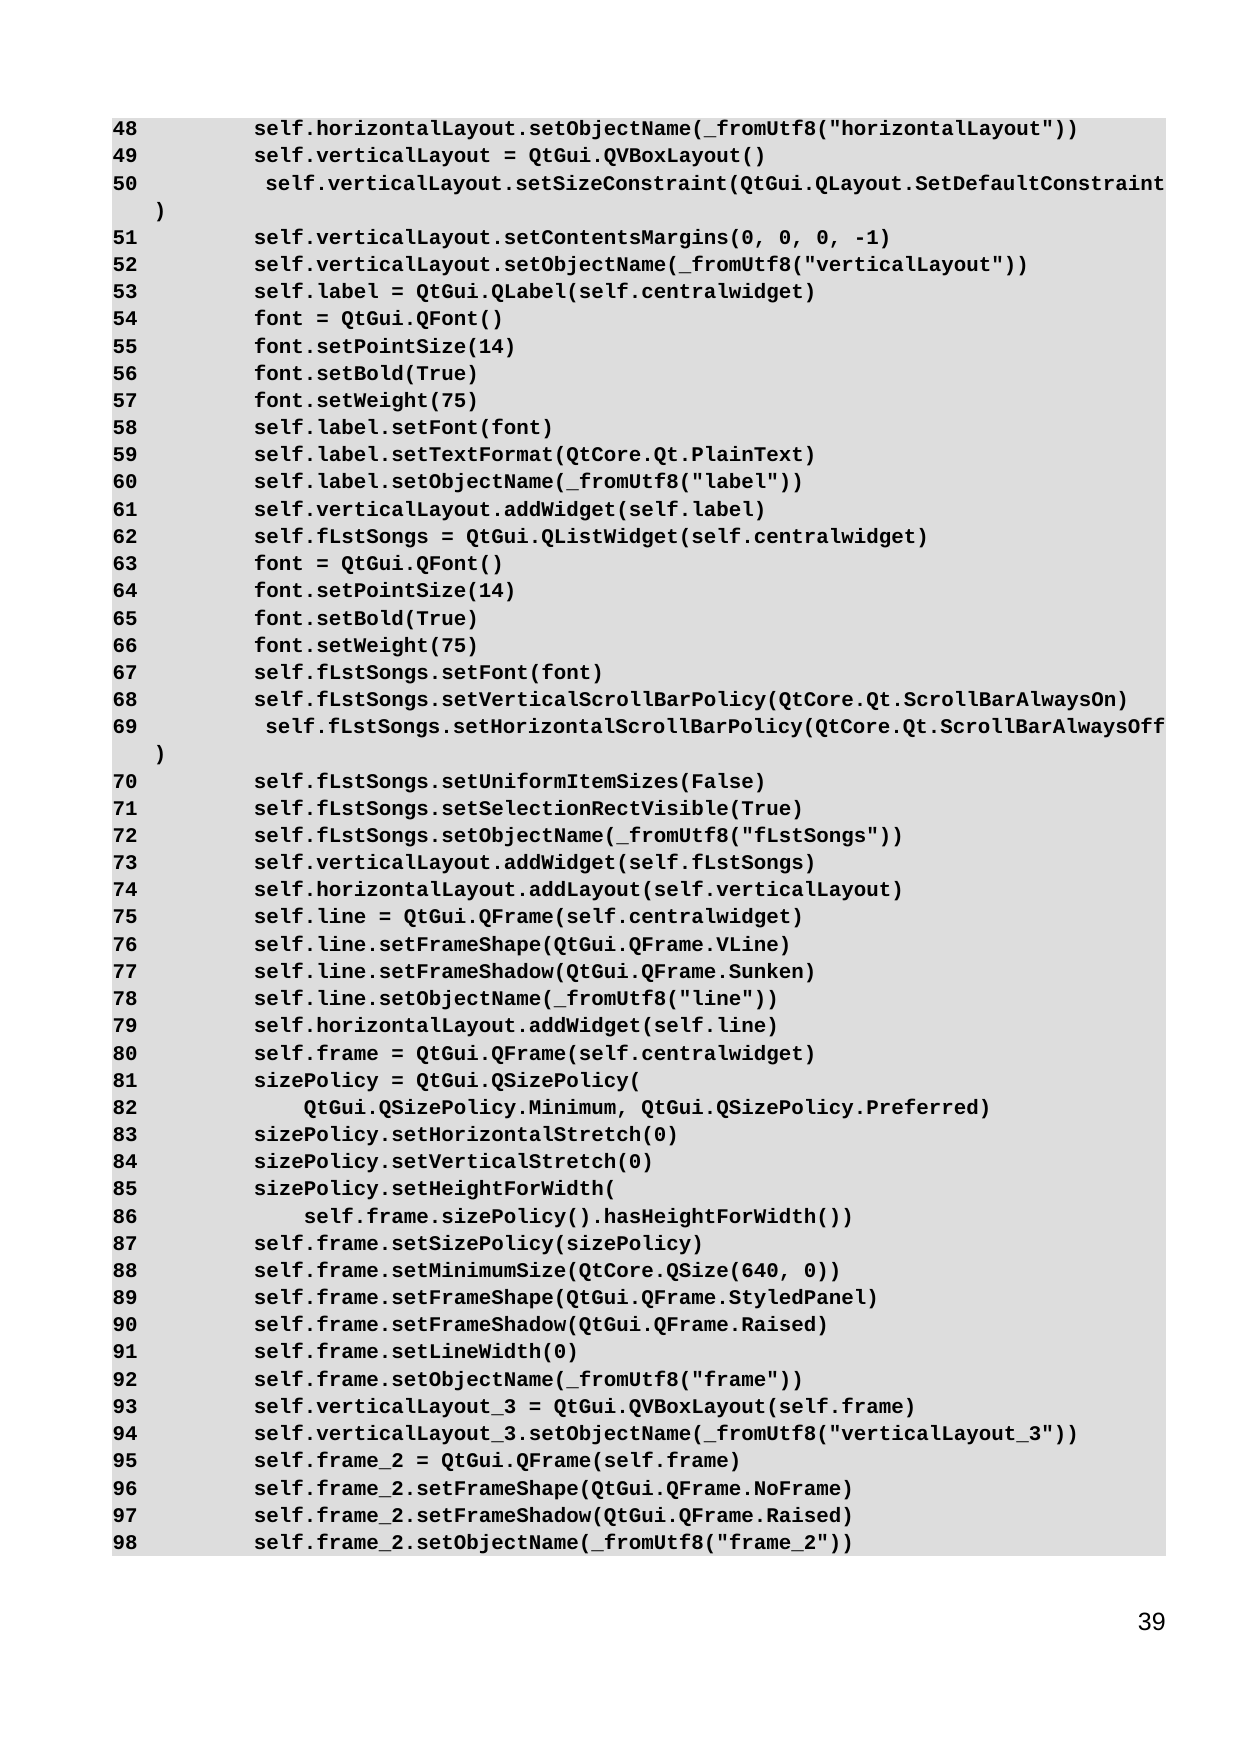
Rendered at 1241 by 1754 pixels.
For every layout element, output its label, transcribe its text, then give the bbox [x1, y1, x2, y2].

list font.setBold(True) [112, 607, 1166, 631]
list self.verticalLayout.setContentsMargins(0, 0, 0, -1) [112, 227, 1166, 251]
list self.frame_2 = QtGui.QFrame(self.frame) [112, 1450, 1166, 1474]
list self.frame.setFrameShape(QtGui.QFrame.StyledPanel) [112, 1287, 1166, 1311]
list font.setWeight(75) [112, 635, 1166, 658]
list font = QtGui.QFont() [112, 308, 1166, 332]
list self.fLstSongs = QtGui.QListWidget(self.centralwidget) [112, 526, 1166, 549]
list self.verticalLayout.setObjectName(_fromUtf8("verticalLayout")) [112, 254, 1166, 278]
list self.horizontalLayout.addLayout(self.verticalLayout) [112, 879, 1166, 903]
list sizePolicy.setVerticalStretch(0) [112, 1151, 1166, 1175]
list self.label.setObjectName(_fromUtf8("label")) [112, 472, 1166, 495]
list self.frame.setMinimumSize(QtCore.QSize(640, 0)) [112, 1260, 1166, 1284]
list self.line = QtGui.QFrame(self.centralwidget) [112, 907, 1166, 930]
list font = QtGui.QFont() [112, 553, 1166, 577]
list self.frame_2.setFrameShape(QtGui.QFrame.NoFrame) [112, 1477, 1166, 1501]
list font.setPointSize(14) [112, 336, 1166, 359]
list font.setBold(True) [112, 363, 1166, 386]
list self.fLstSongs.setObjectName(_fromUtf8("fLstSongs")) [112, 825, 1166, 849]
list self.line.setFrameShadow(QtGui.QFrame.Sunken) [112, 961, 1166, 984]
list self.fLstSongs.setFont(font) [112, 662, 1166, 686]
list self.frame.setLineWidth(0) [112, 1342, 1166, 1365]
list self.frame.setSizePolicy(sizePolicy) [112, 1233, 1166, 1256]
list self.verticalLayout.setSizeConstraint(QtGui.QLayout.SetDefaultConstraint) [112, 172, 1166, 223]
list self.frame_2.setFrameShadow(QtGui.QFrame.Raised) [112, 1505, 1166, 1528]
list QtGui.QSizePolicy.Minimum, QtGui.QSizePolicy.Preferred) [112, 1097, 1166, 1121]
list self.line.setFrameShape(QtGui.QFrame.VLine) [112, 934, 1166, 957]
list self.frame.sizePolicy().hasHeightForWidth()) [112, 1206, 1166, 1229]
list sizePolicy.setHeightForWidth( [112, 1178, 1166, 1202]
list self.frame = QtGui.QFrame(self.centralwidget) [112, 1042, 1166, 1066]
list self.horizontalLayout.setObjectName(_fromUtf8("horizontalLayout")) [112, 118, 1166, 142]
list self.frame.setObjectName(_fromUtf8("frame")) [112, 1369, 1166, 1392]
list self.fLstSongs.setVerticalScrollBarPolicy(QtCore.Qt.ScrollBarAlwaysOn) [112, 689, 1166, 713]
list self.label.setFont(font) [112, 417, 1166, 441]
list sizePolicy = QtGui.QSizePolicy( [112, 1070, 1166, 1093]
list font.setPointSize(14) [112, 580, 1166, 604]
list self.frame.setFrameShadow(QtGui.QFrame.Raised) [112, 1314, 1166, 1338]
list self.fLstSongs.setUniformItemSizes(False) [112, 771, 1166, 794]
list self.verticalLayout = QtGui.QVBoxLayout() [112, 145, 1166, 169]
list self.horizontalLayout.addWidget(self.line) [112, 1015, 1166, 1039]
list font.setWeight(75) [112, 390, 1166, 414]
list self.fLstSongs.setHorizontalScrollBarPolicy(QtCore.Qt.ScrollBarAlwaysOff) [112, 716, 1166, 767]
list self.verticalLayout_3.setObjectName(_fromUtf8("verticalLayout_3")) [112, 1423, 1166, 1447]
list self.label = QtGui.QLabel(self.centralwidget) [112, 281, 1166, 305]
list self.verticalLayout.addWidget(self.label) [112, 499, 1166, 522]
list self.verticalLayout_3 = QtGui.QVBoxLayout(self.frame) [112, 1396, 1166, 1419]
list self.frame_2.setObjectName(_fromUtf8("frame_2")) [112, 1532, 1166, 1556]
list self.label.setTextFormat(QtCore.Qt.PlainText) [112, 444, 1166, 468]
list self.fLstSongs.setSelectionRectVisible(True) [112, 798, 1166, 821]
list self.verticalLayout.addWidget(self.fLstSongs) [112, 852, 1166, 876]
list self.line.setObjectName(_fromUtf8("line")) [112, 988, 1166, 1012]
list sizePolicy.setHorizontalStretch(0) [112, 1124, 1166, 1148]
